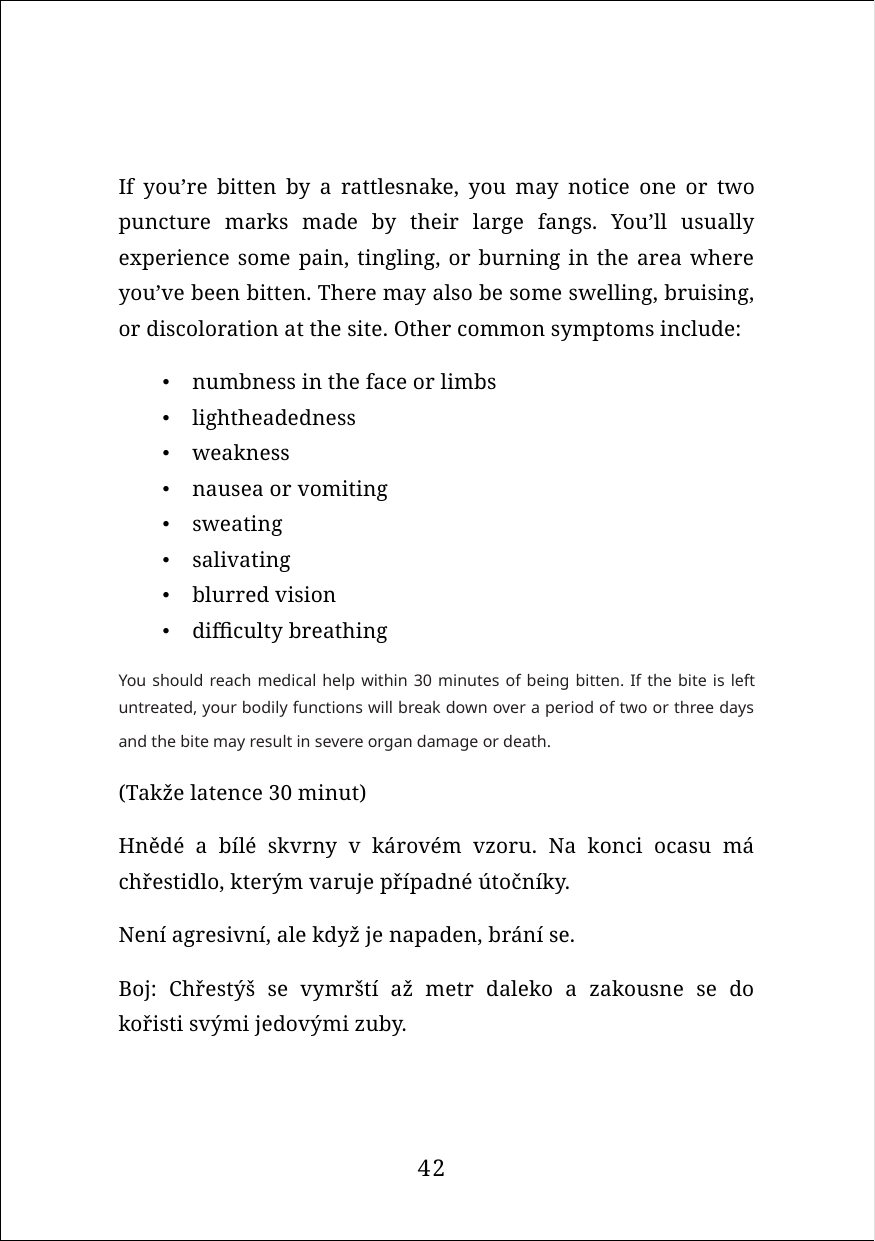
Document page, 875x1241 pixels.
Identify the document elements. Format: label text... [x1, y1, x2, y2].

text You should reach medical help within 30 minutes of being bitten. If the bite is left untreated, your bodily functions will break down over a period of two or three days and the bite may result in severe organ damage or death. [118, 669, 756, 754]
list blurred vision [162, 580, 756, 609]
list salivating [162, 545, 756, 573]
text Hnědé a bílé skvrny v károvém vzoru. Na konci ocasu má chřestidlo, kterým varuje případné útočníky. [118, 832, 756, 896]
list numbness in the face or limbs [162, 367, 756, 396]
list nausea or vomiting [162, 474, 756, 502]
text Není agresivní, ale když je napaden, brání se. [118, 920, 756, 949]
text If you’re bitten by a rattlesnake, you may notice one or two puncture marks made by their large fangs. You’ll usually experience some pain, tingling, or burning in the area where you’ve been bitten. There may also be some swelling, bruising, or discoloration at the site. Other common symptoms include: [118, 172, 756, 342]
list sweating [162, 509, 756, 538]
text Boj: Chřestýš se vymrští až metr daleko a zakousne se do kořisti svými jedovými zuby. [118, 974, 756, 1038]
text (Takže latence 30 minut) [118, 778, 756, 807]
list weakness [162, 438, 756, 467]
list lightheadedness [162, 403, 756, 431]
list difficulty breathing [162, 616, 756, 644]
